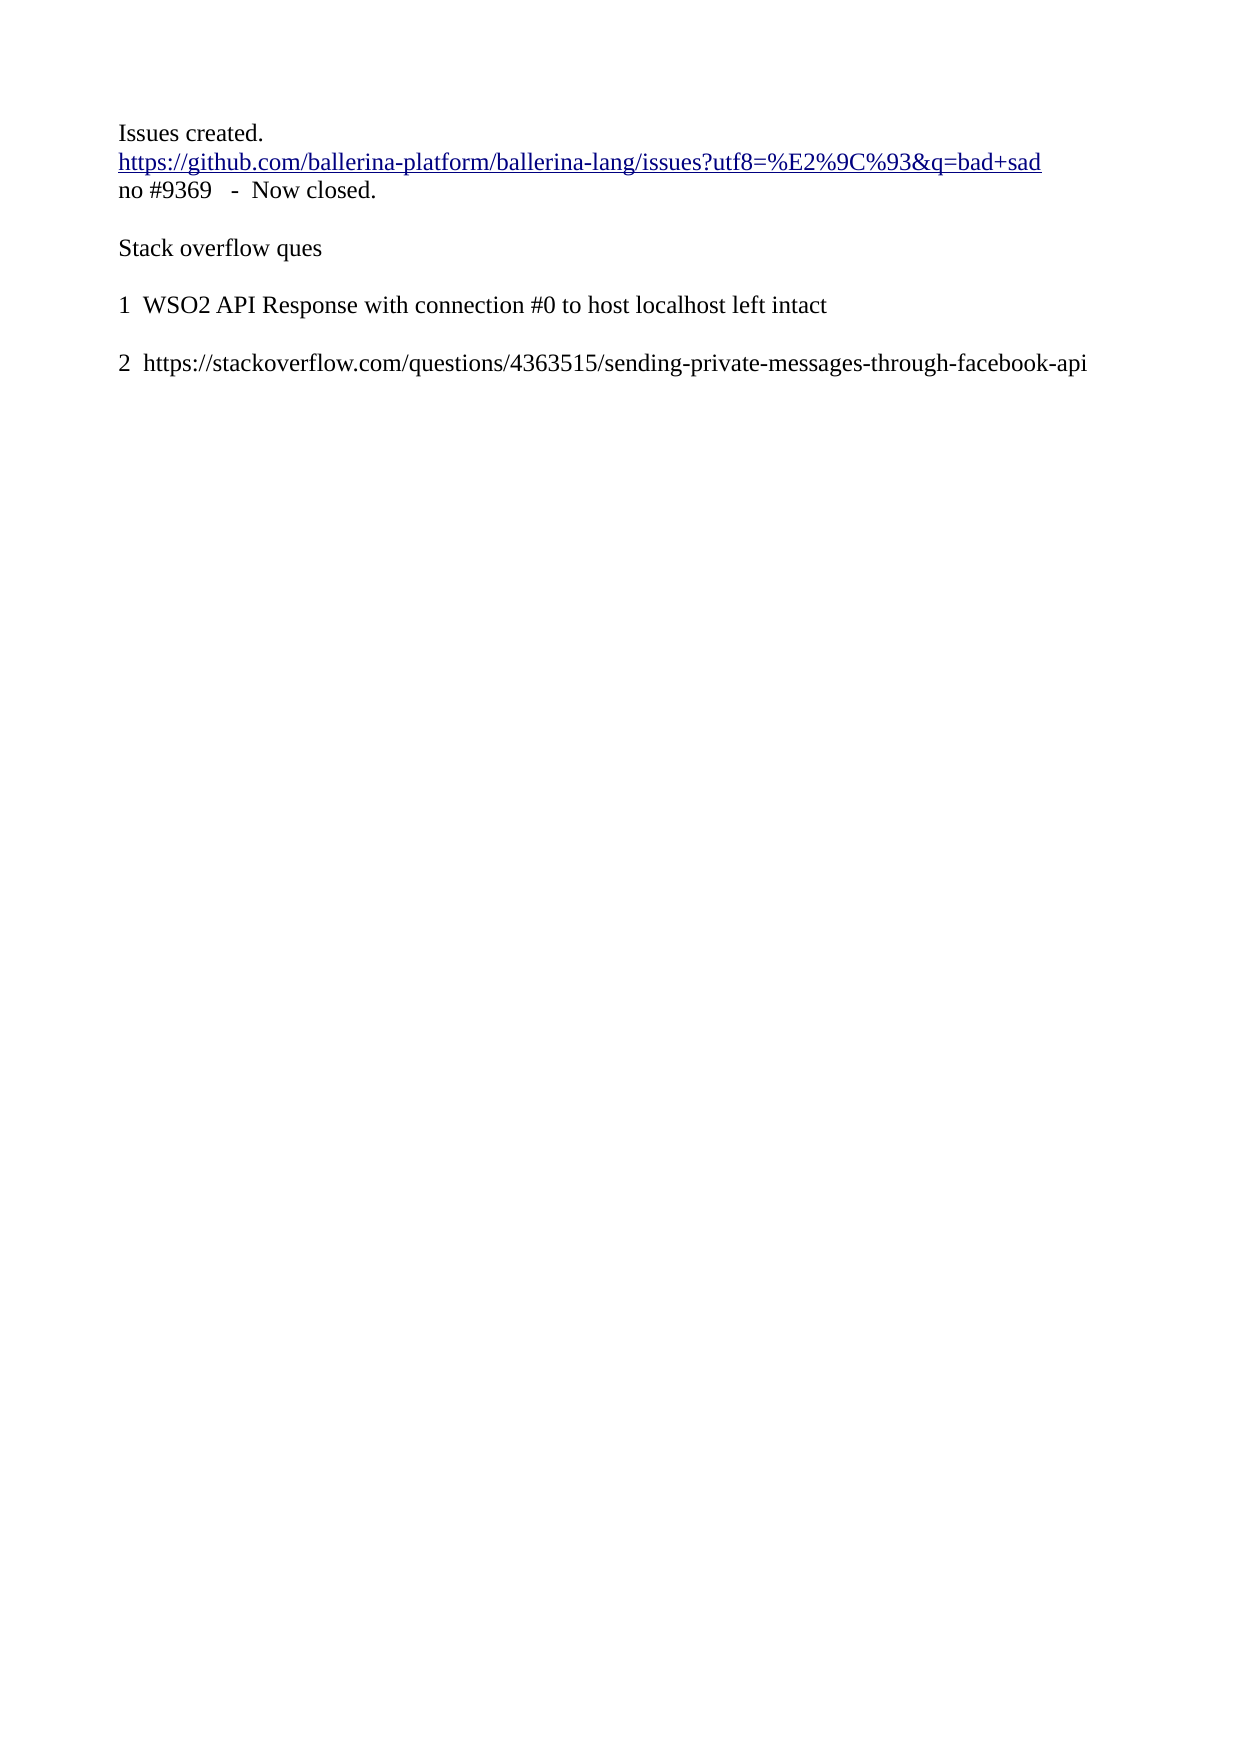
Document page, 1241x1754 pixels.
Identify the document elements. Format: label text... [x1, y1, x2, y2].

text Stack overflow ques [118, 233, 1122, 262]
text no #9369 - Now closed. [118, 176, 1122, 204]
text Issues created. [118, 118, 1122, 147]
text 2 https://stackoverflow.com/questions/4363515/sending-private-messages-through-facebook-api [118, 348, 1122, 377]
text 1 WSO2 API Response with connection #0 to host localhost left intact [118, 291, 1122, 319]
text https://github.com/ballerina-platform/ballerina-lang/issues?utf8=%E2%9C%93&q=bad+sad [118, 147, 1122, 176]
